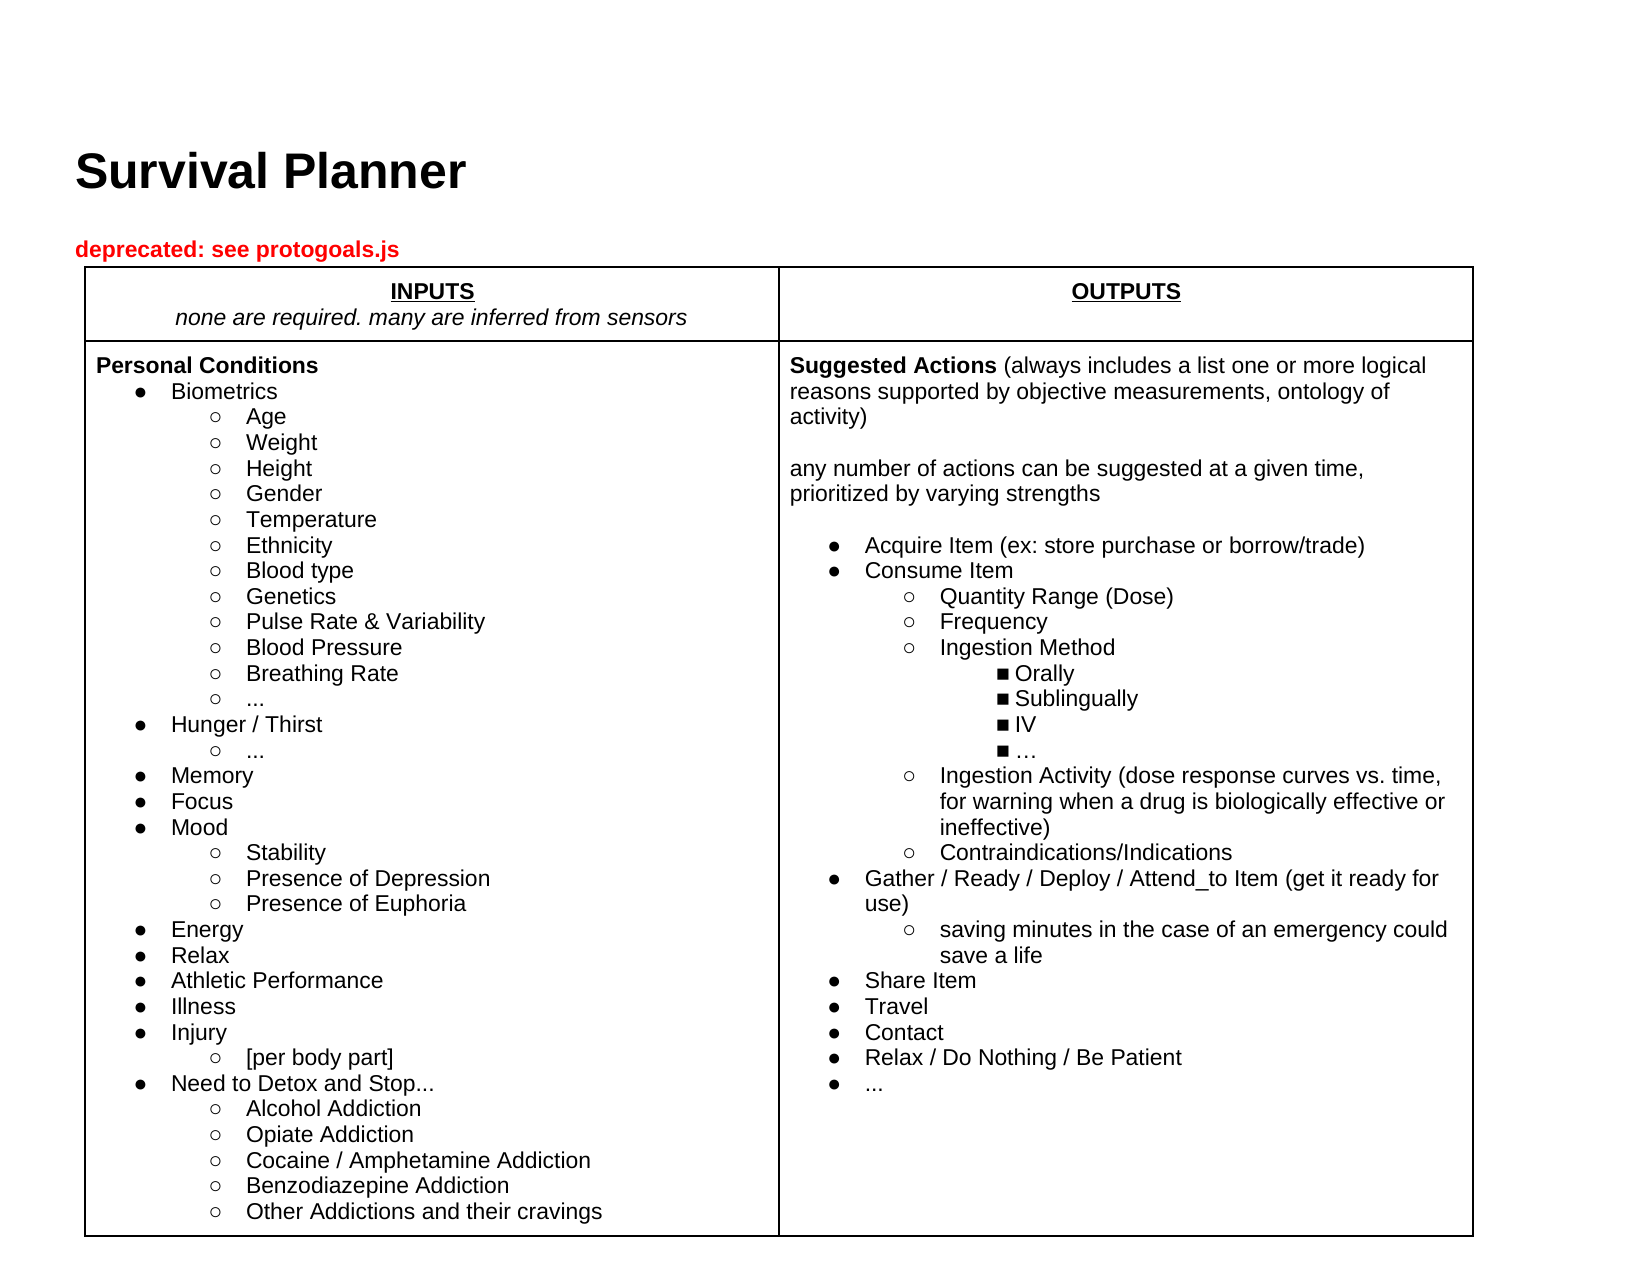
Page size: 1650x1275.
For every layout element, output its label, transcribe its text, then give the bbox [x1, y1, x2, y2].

text deprecated: see protogoals.js [75, 237, 1462, 262]
table_header INPUTS none are required. many are inferred from sensors [86, 268, 778, 340]
table_header OUTPUTS [780, 268, 1472, 340]
subtitle Survival Planner [75, 143, 1462, 199]
table_cell Personal Conditions Biometrics Age Weight Height Gender Temperature Ethnicity Blood type Genetics Pulse Rate & Variability Blood Pressure Breathing Rate ... Hunger / Thirst ... Memory Focus Mood Stability Presence of Depression Presence of Euphoria Energy Relax Athletic Performance Illness Injury [per body part] Need to Detox and Stop... Alcohol Addiction Opiate Addiction Cocaine / Amphetamine Addiction Benzodiazepine Addiction Other Addictions and their cravings Environment Conditions Time of Day of Year Weather Rain Storm Snow Tropical Storm Hurricane Tornado Tsunami .. Pollution Air/Water Quality Radiation Electrosmog ... Crime Economic Sociopolitical Vote Taxes ... Cultural Holidays Farming / Plant Maintenance Resource Inventory [Item, Quantity] Cash [Currency, Quantity] Social Conditions Relationship Quality Animals / Pets Strangers Coworker Student / Teacher Friend Family Roommate Boyfriend/Girlfriend Spouse [86, 342, 778, 1234]
table_cell Suggested Actions (always includes a list one or more logical reasons supported by objective measurements, ontology of activity) any number of actions can be suggested at a given time, prioritized by varying strengths Acquire Item (ex: store purchase or borrow/trade) Consume Item Quantity Range (Dose) Frequency Ingestion Method Orally Sublingually IV … Ingestion Activity (dose response curves vs. time, for warning when a drug is biologically effective or ineffective) Contraindications/Indications Gather / Ready / Deploy / Attend_to Item (get it ready for use) saving minutes in the case of an emergency could save a life Share Item Travel Contact Relax / Do Nothing / Be Patient ... [780, 342, 1472, 1234]
